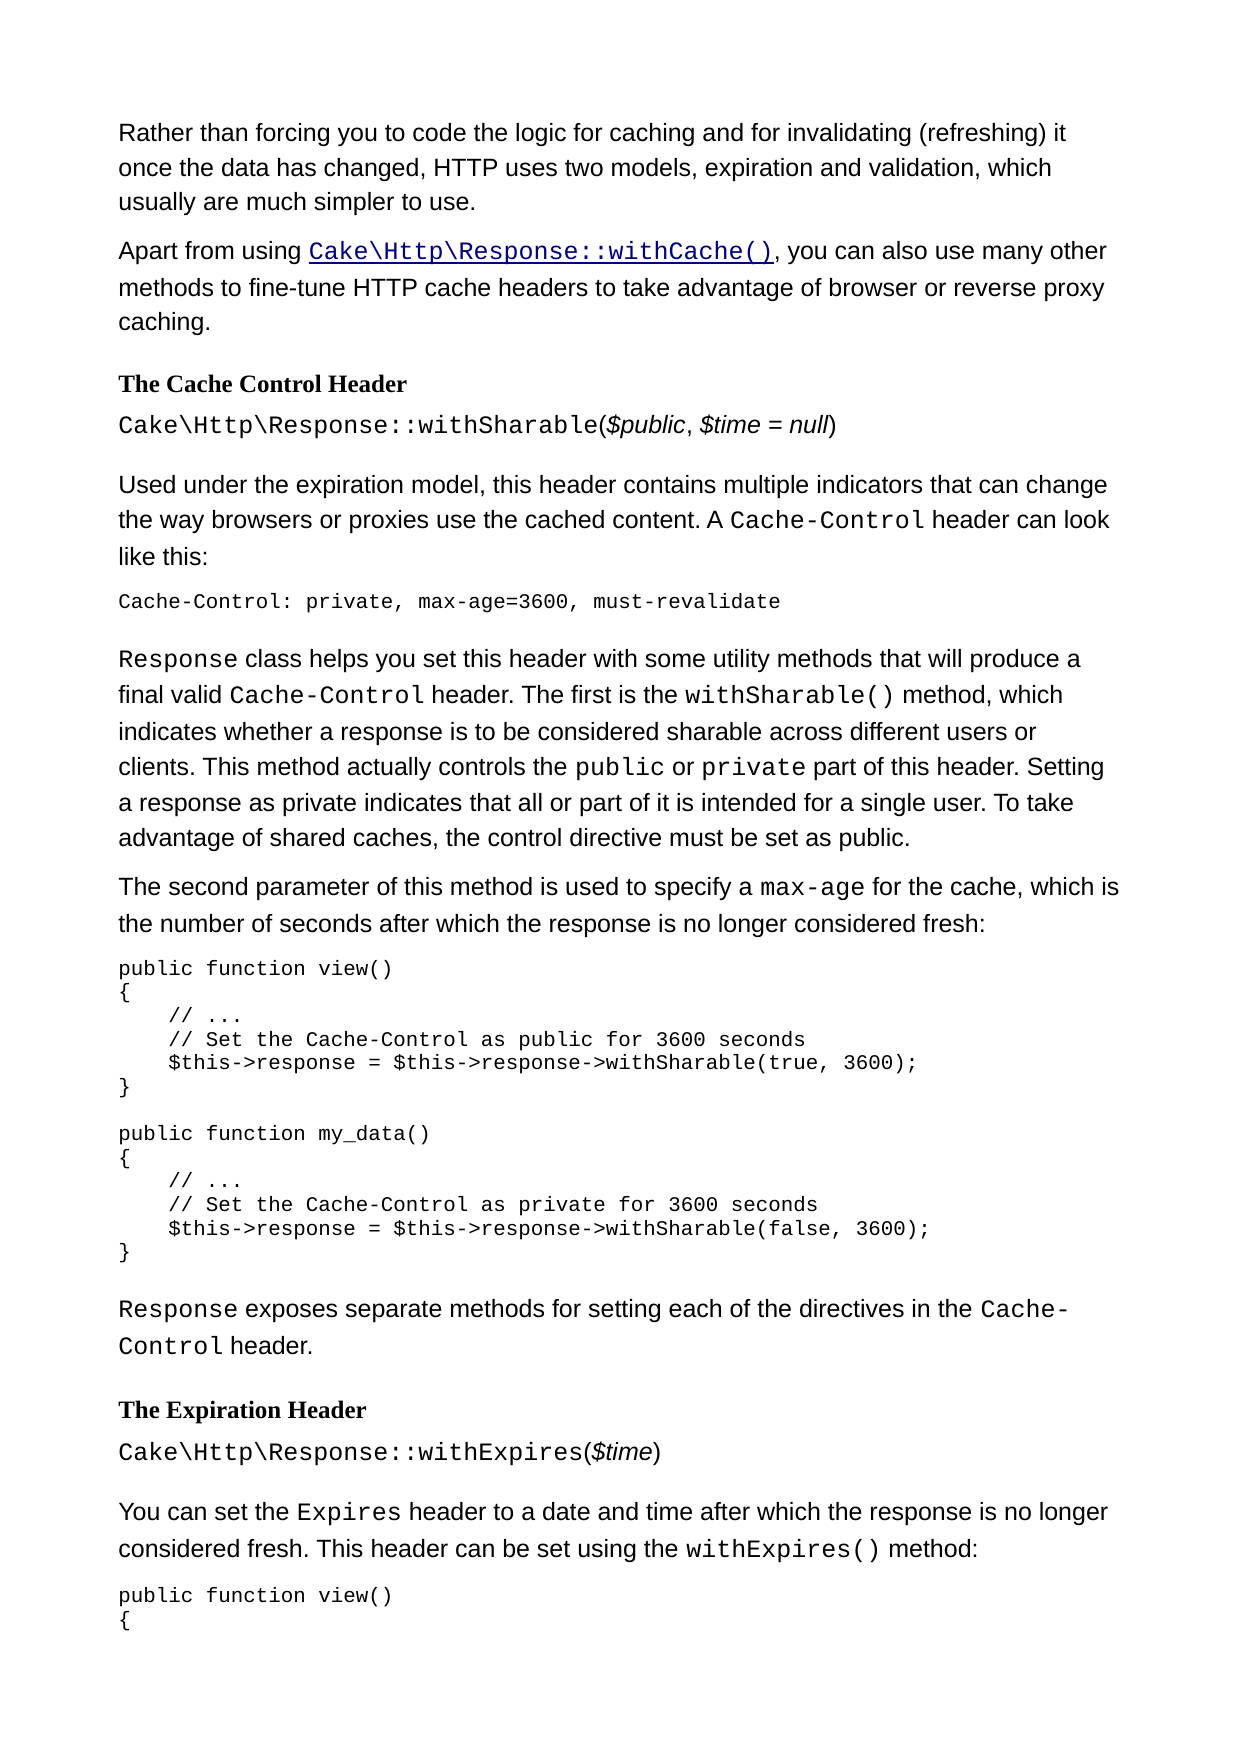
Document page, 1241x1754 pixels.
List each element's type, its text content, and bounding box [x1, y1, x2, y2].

subtitle The Expiration Header [118, 1395, 1122, 1424]
text } [118, 1076, 1122, 1099]
text Response class helps you set this header with some utility methods that will produce a final valid Cache-Control header. The first is the withSharable() method, which indicates whether a response is to be considered sharable across different users or clients. This method actually controls the public or private part of this header. Setting a response as private indicates that all or part of it is intended for a single user. To take advantage of shared caches, the control directive must be set as public. [118, 644, 1122, 852]
text } [118, 1241, 1122, 1265]
text You can set the Expires header to a date and time after which the response is no longer considered fresh. This header can be set using the withExpires() method: [118, 1497, 1122, 1564]
text // ... [118, 1005, 1122, 1028]
text The second parameter of this method is used to specify a max-age for the cache, which is the number of seconds after which the response is no longer considered fresh: [118, 872, 1122, 937]
text $this->response = $this->response->withSharable(false, 3600); [118, 1218, 1122, 1241]
text // Set the Cache-Control as private for 3600 seconds [118, 1194, 1122, 1218]
text Apart from using Cake\Http\Response::withCache(), you can also use many other methods to fine-tune HTTP cache headers to take advantage of browser or reverse proxy caching. [118, 236, 1122, 336]
text { [118, 1609, 1122, 1633]
text public function view() [118, 958, 1122, 981]
text // ... [118, 1170, 1122, 1194]
text public function my_data() [118, 1123, 1122, 1147]
text { [118, 981, 1122, 1005]
text // Set the Cache-Control as public for 3600 seconds [118, 1028, 1122, 1052]
text $this->response = $this->response->withSharable(true, 3600); [118, 1052, 1122, 1076]
subtitle Cake\Http\Response::withExpires($time) [118, 1437, 1122, 1467]
text Used under the expiration model, this header contains multiple indicators that can change the way browsers or proxies use the cached content. A Cache-Control header can look like this: [118, 471, 1122, 570]
text public function view() [118, 1585, 1122, 1609]
text { [118, 1147, 1122, 1170]
subtitle The Cache Control Header [118, 369, 1122, 398]
text Rather than forcing you to code the logic for caching and for invalidating (refreshing) it once the data has changed, HTTP uses two models, expiration and validation, which usually are much simpler to use. [118, 118, 1122, 216]
text Response exposes separate methods for setting each of the directives in the Cache-Control header. [118, 1294, 1122, 1362]
text Cache-Control: private, max-age=3600, must-revalidate [118, 591, 1122, 614]
subtitle Cake\Http\Response::withSharable($public, $time = null) [118, 410, 1122, 441]
